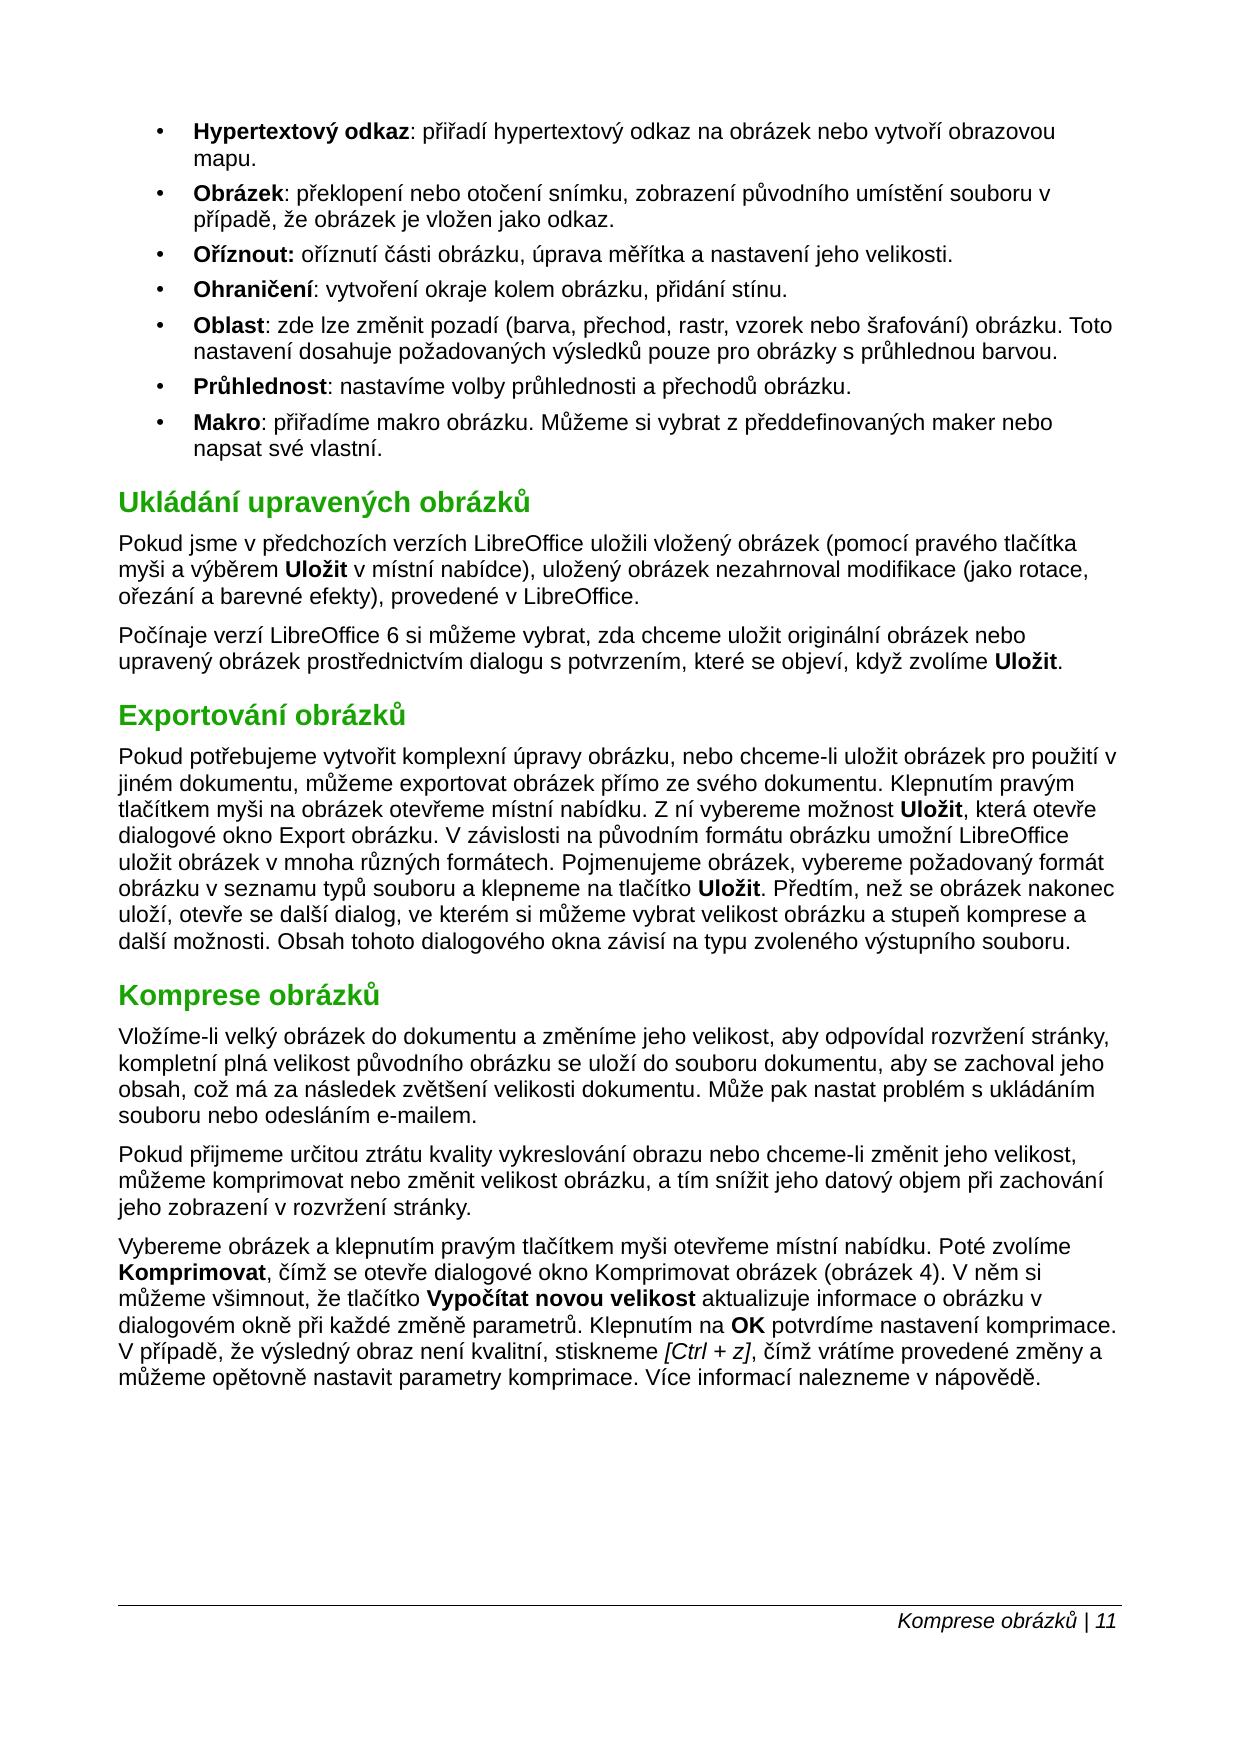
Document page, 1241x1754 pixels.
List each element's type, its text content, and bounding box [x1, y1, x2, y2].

text Vybereme obrázek a klepnutím pravým tlačítkem myši otevřeme místní nabídku. Poté zvolíme Komprimovat, čímž se otevře dialogové okno Komprimovat obrázek (obrázek 4). V něm si můžeme všimnout, že tlačítko Vypočítat novou velikost aktualizuje informace o obrázku v dialogovém okně při každé změně parametrů. Klepnutím na OK potvrdíme nastavení komprimace. V případě, že výsledný obraz není kvalitní, stiskneme [Ctrl + z], čímž vrátíme provedené změny a můžeme opětovně nastavit parametry komprimace. Více informací nalezneme v nápovědě. [118, 1233, 1122, 1391]
text Pokud potřebujeme vytvořit komplexní úpravy obrázku, nebo chceme-li uložit obrázek pro použití v jiném dokumentu, můžeme exportovat obrázek přímo ze svého dokumentu. Klepnutím pravým tlačítkem myši na obrázek otevřeme místní nabídku. Z ní vybereme možnost Uložit, která otevře dialogové okno Export obrázku. V závislosti na původním formátu obrázku umožní LibreOffice uložit obrázek v mnoha různých formátech. Pojmenujeme obrázek, vybereme požadovaný formát obrázku v seznamu typů souboru a klepneme na tlačítko Uložit. Předtím, než se obrázek nakonec uloží, otevře se další dialog, ve kterém si můžeme vybrat velikost obrázku a stupeň komprese a další možnosti. Obsah tohoto dialogového okna závisí na typu zvoleného výstupního souboru. [118, 743, 1122, 954]
list Obrázek: překlopení nebo otočení snímku, zobrazení původního umístění souboru v případě, že obrázek je vložen jako odkaz. [156, 180, 1122, 232]
subtitle Komprese obrázků [118, 978, 1122, 1011]
list Hypertextový odkaz: přiřadí hypertextový odkaz na obrázek nebo vytvoří obrazovou mapu. [156, 118, 1122, 171]
subtitle Exportování obrázků [118, 698, 1122, 732]
list Oblast: zde lze změnit pozadí (barva, přechod, rastr, vzorek nebo šrafování) obrázku. Toto nastavení dosahuje požadovaných výsledků pouze pro obrázky s průhlednou barvou. [156, 312, 1122, 364]
list Ohraničení: vytvoření okraje kolem obrázku, přidání stínu. [156, 276, 1122, 303]
text Pokud přijmeme určitou ztrátu kvality vykreslování obrazu nebo chceme-li změnit jeho velikost, můžeme komprimovat nebo změnit velikost obrázku, a tím snížit jeho datový objem při zachování jeho zobrazení v rozvržení stránky. [118, 1141, 1122, 1220]
text Vložíme-li velký obrázek do dokumentu a změníme jeho velikost, aby odpovídal rozvržení stránky, kompletní plná velikost původního obrázku se uloží do souboru dokumentu, aby se zachoval jeho obsah, což má za následek zvětšení velikosti dokumentu. Může pak nastat problém s ukládáním souboru nebo odesláním e-mailem. [118, 1023, 1122, 1128]
text Počínaje verzí LibreOffice 6 si můžeme vybrat, zda chceme uložit originální obrázek nebo upravený obrázek prostřednictvím dialogu s potvrzením, které se objeví, když zvolíme Uložit. [118, 622, 1122, 674]
list Průhlednost: nastavíme volby průhlednosti a přechodů obrázku. [156, 373, 1122, 399]
subtitle Ukládání upravených obrázků [118, 485, 1122, 518]
list Makro: přiřadíme makro obrázku. Můžeme si vybrat z předdefinovaných maker nebo napsat své vlastní. [156, 408, 1122, 461]
list Oříznout: oříznutí části obrázku, úprava měřítka a nastavení jeho velikosti. [156, 241, 1122, 268]
text Pokud jsme v předchozích verzích LibreOffice uložili vložený obrázek (pomocí pravého tlačítka myši a výběrem Uložit v místní nabídce), uložený obrázek nezahrnoval modifikace (jako rotace, ořezání a barevné efekty), provedené v LibreOffice. [118, 530, 1122, 609]
